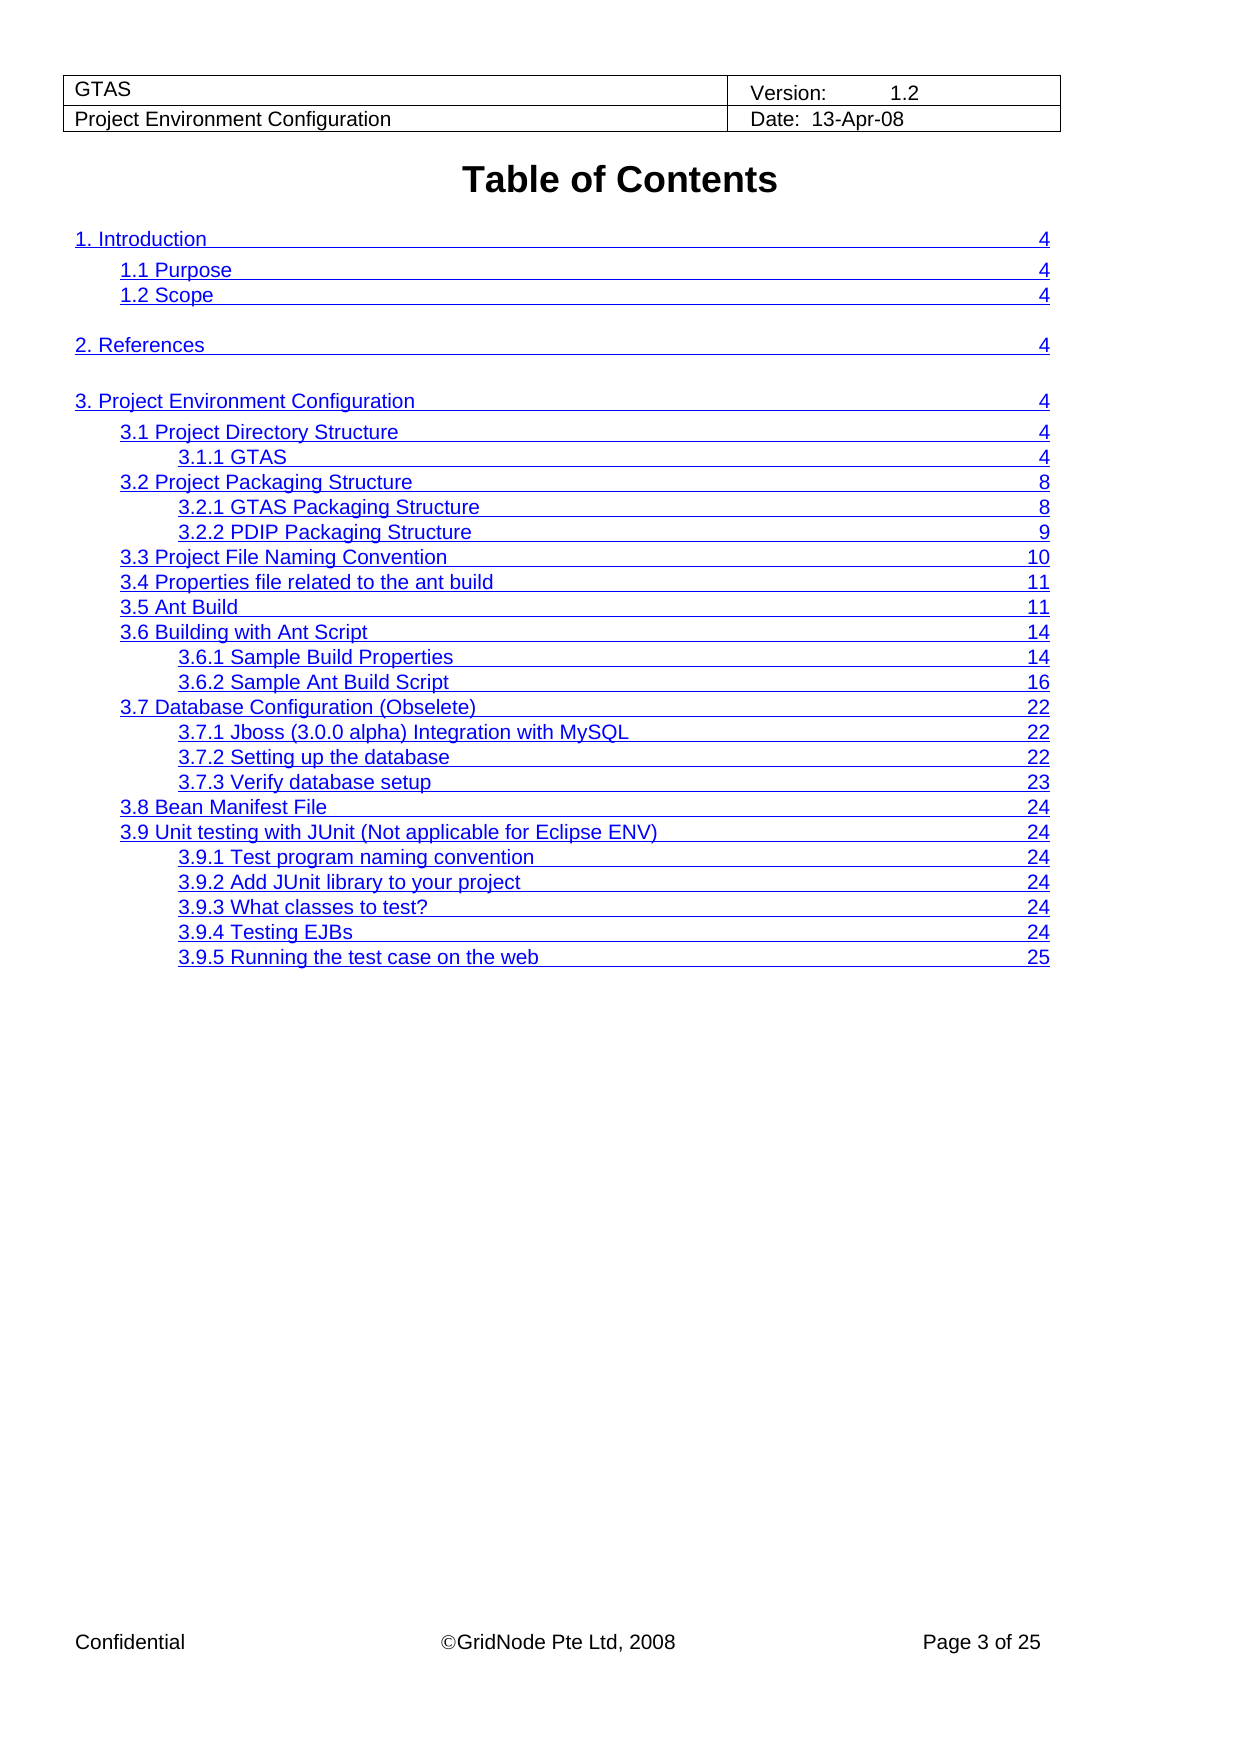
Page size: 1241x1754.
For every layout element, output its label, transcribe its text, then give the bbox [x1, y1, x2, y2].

text 3.9.2 Add JUnit library to your project 24 [178, 869, 1165, 894]
text 3.7.2 Setting up the database 22 [178, 744, 1165, 769]
text 3.1 Project Directory Structure 4 [120, 419, 1090, 444]
text 3.6.1 Sample Build Properties 14 [178, 644, 1165, 669]
text 3.9.4 Testing EJBs 24 [178, 919, 1165, 944]
text 3.4 Properties file related to the ant build 11 [120, 569, 1090, 594]
text 3.9 Unit testing with JUnit (Not applicable for Eclipse ENV) 24 [120, 819, 1090, 844]
text 1.2 Scope 4 [120, 282, 1090, 307]
text 1. Introduction 4 [75, 225, 1090, 250]
text 3.2.1 GTAS Packaging Structure 8 [178, 494, 1165, 519]
text 3.7.1 Jboss (3.0.0 alpha) Integration with MySQL 22 [178, 719, 1165, 744]
text 3.7.3 Verify database setup 23 [178, 769, 1165, 794]
text 3.9.5 Running the test case on the web 25 [178, 944, 1165, 969]
text 2. References 4 [75, 332, 1090, 357]
text 3.1.1 GTAS 4 [178, 444, 1165, 469]
text 1.1 Purpose 4 [120, 257, 1090, 282]
title Table of Contents [75, 157, 1165, 200]
text 3.9.3 What classes to test? 24 [178, 894, 1165, 919]
text 3.8 Bean Manifest File 24 [120, 794, 1090, 819]
text 3.7 Database Configuration (Obselete) 22 [120, 694, 1090, 719]
text 3.9.1 Test program naming convention 24 [178, 844, 1165, 869]
text 3.2 Project Packaging Structure 8 [120, 469, 1090, 494]
text 3.2.2 PDIP Packaging Structure 9 [178, 519, 1165, 544]
text 3.3 Project File Naming Convention 10 [120, 544, 1090, 569]
text 3.6.2 Sample Ant Build Script 16 [178, 669, 1165, 694]
text 3.6 Building with Ant Script 14 [120, 619, 1090, 644]
text 3.5 Ant Build 11 [120, 594, 1090, 619]
text 3. Project Environment Configuration 4 [75, 388, 1090, 413]
